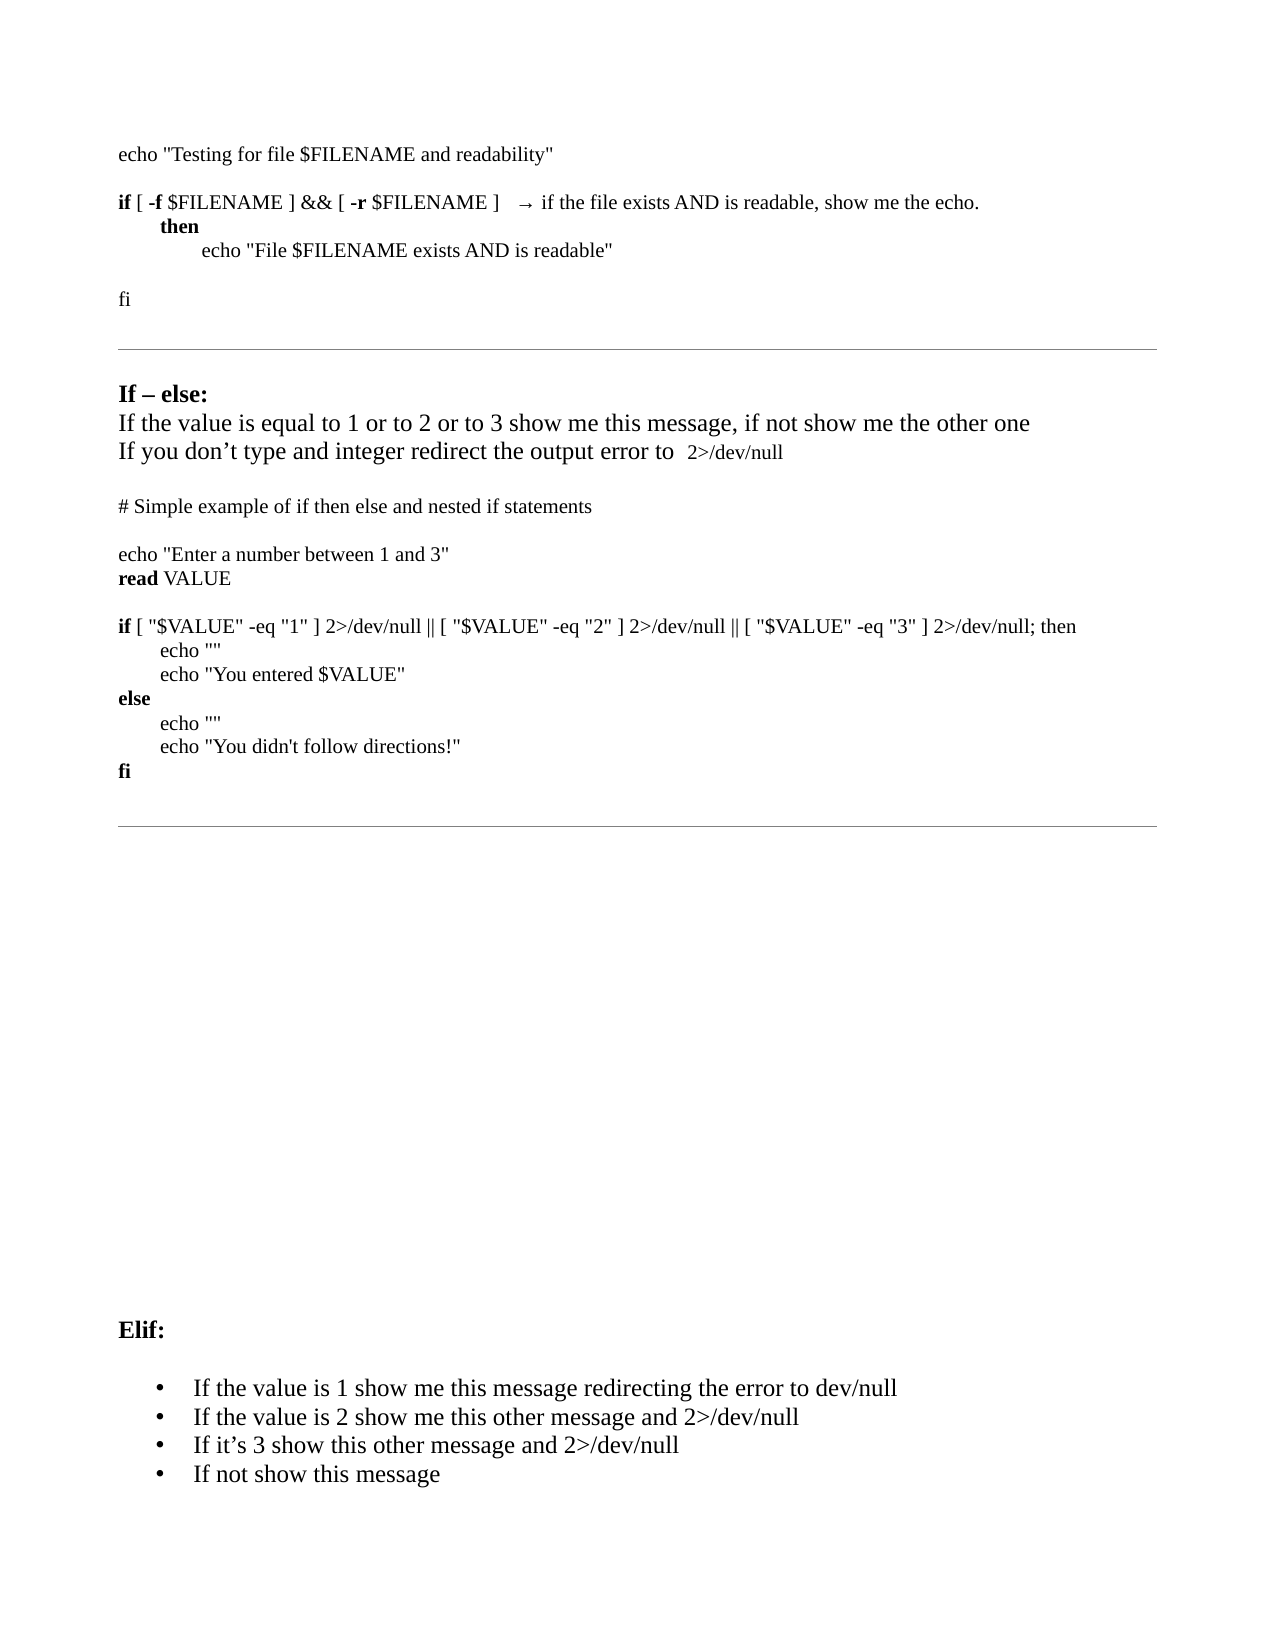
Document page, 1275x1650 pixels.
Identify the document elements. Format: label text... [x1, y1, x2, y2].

text If the value is equal to 1 or to 2 or to 3 show me this message, if not show me the other one [118, 408, 1157, 436]
list If the value is 1 show me this message redirecting the error to dev/null [156, 1373, 1157, 1402]
text then [118, 214, 1157, 238]
text echo "Enter a number between 1 and 3" [118, 542, 1157, 566]
list If the value is 2 show me this other message and 2>/dev/null [156, 1402, 1157, 1431]
text else [118, 686, 1157, 710]
text If – else: [118, 379, 1157, 408]
text echo "" [118, 710, 1157, 734]
text if [ -f $FILENAME ] && [ -r $FILENAME ] → if the file exists AND is readable, show me the echo. [118, 190, 1157, 214]
text read VALUE [118, 566, 1157, 590]
text echo "You didn't follow directions!" [118, 734, 1157, 758]
text echo "File $FILENAME exists AND is readable" [118, 238, 1157, 262]
text fi [118, 287, 1157, 311]
text echo "You entered $VALUE" [118, 662, 1157, 686]
text fi [118, 758, 1157, 783]
text if [ "$VALUE" -eq "1" ] 2>/dev/null || [ "$VALUE" -eq "2" ] 2>/dev/null || [ "$VALUE" -eq "3" ] 2>/dev/null; then [118, 614, 1157, 638]
list If it’s 3 show this other message and 2>/dev/null [156, 1431, 1157, 1459]
text Elif: [118, 1316, 1157, 1344]
text echo "Testing for file $FILENAME and readability" [118, 142, 1157, 166]
text If you don’t type and integer redirect the output error to 2>/dev/null [118, 436, 1157, 465]
text # Simple example of if then else and nested if statements [118, 494, 1157, 518]
text echo "" [118, 638, 1157, 662]
list If not show this message [156, 1459, 1157, 1488]
